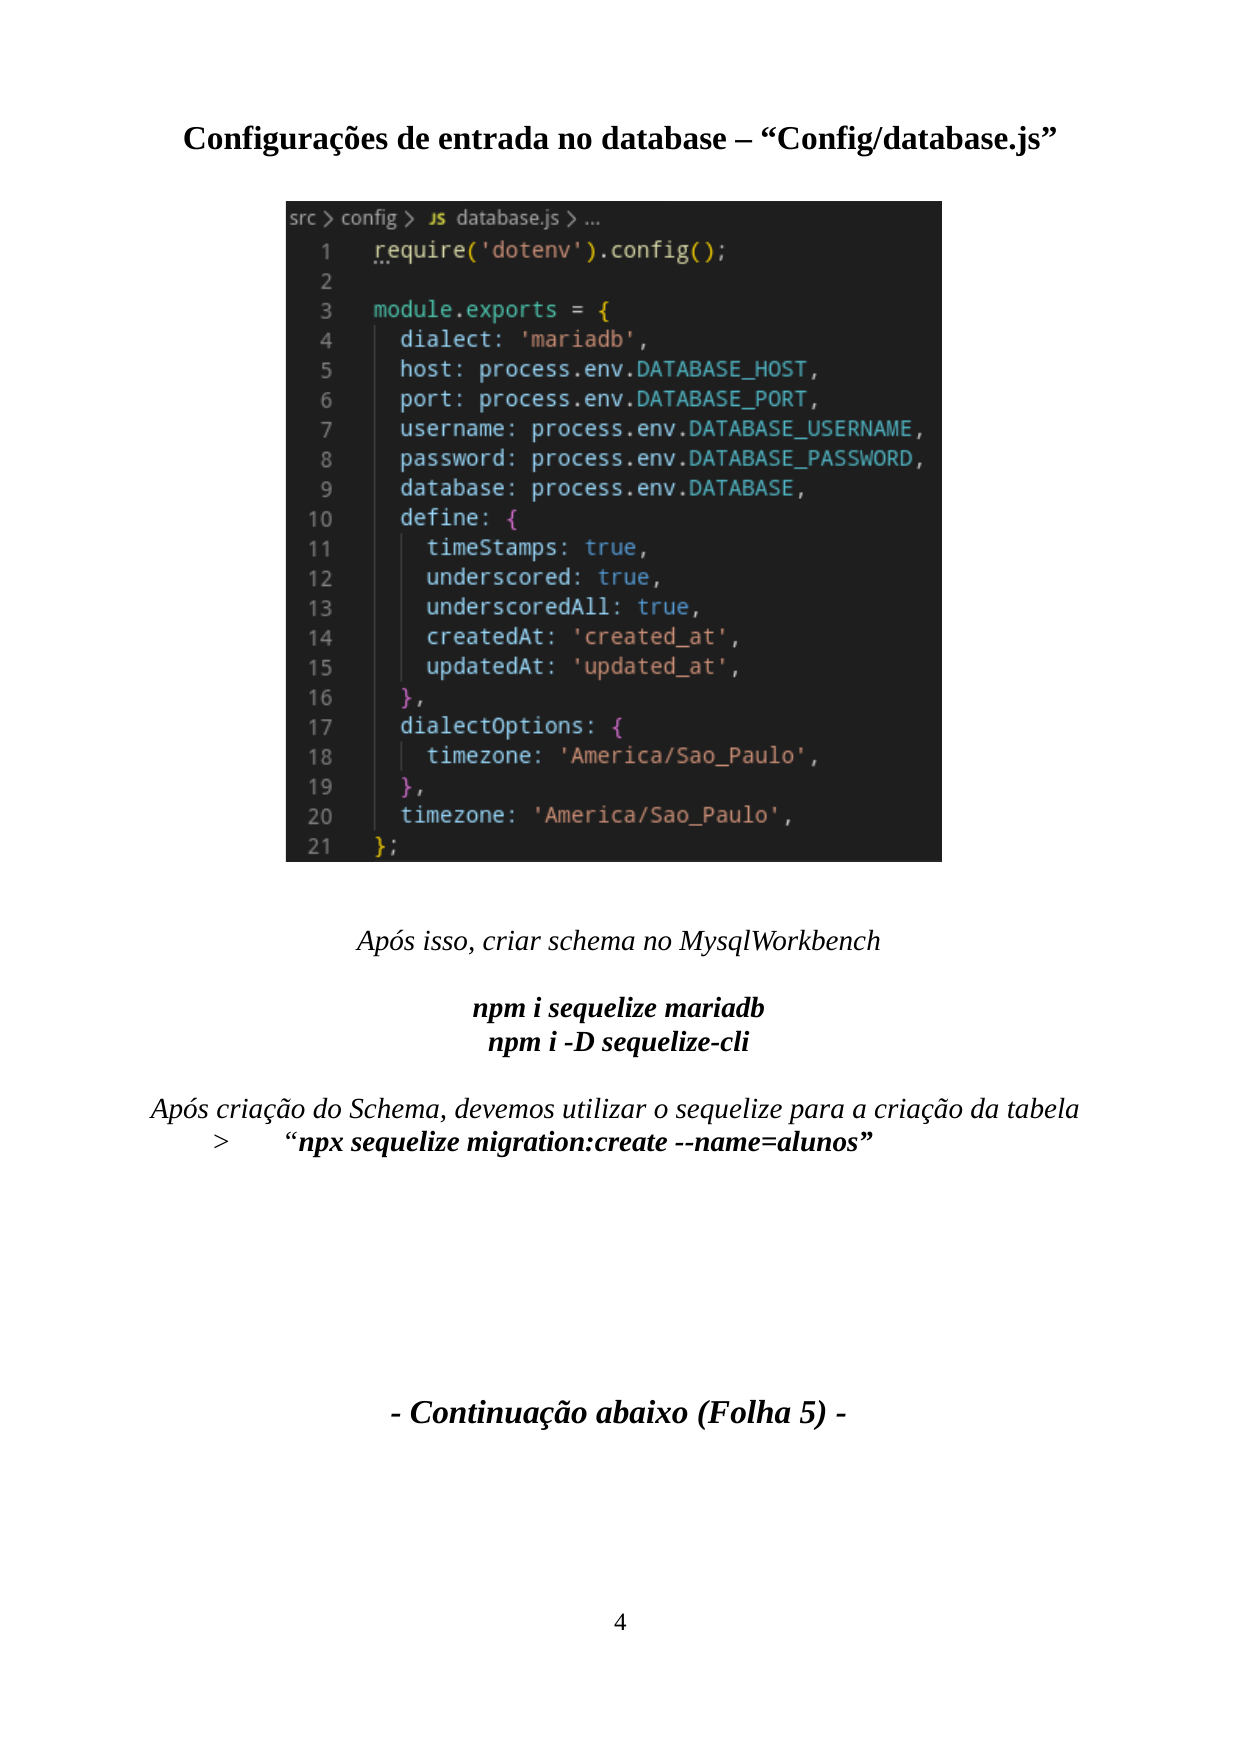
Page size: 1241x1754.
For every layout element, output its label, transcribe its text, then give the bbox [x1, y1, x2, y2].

text npm i sequelize mariadb [118, 990, 1122, 1024]
text - Continuação abaixo (Folha 5) - [118, 1393, 1122, 1431]
text npm i -D sequelize-cli [118, 1024, 1122, 1057]
text Após criação do Schema, devemos utilizar o sequelize para a criação da tabela [118, 1091, 1122, 1124]
picture [285, 201, 942, 862]
text Configurações de entrada no database – “Config/database.js” [118, 118, 1122, 156]
text Após isso, criar schema no MysqlWorkbench [118, 923, 1122, 957]
text > “npx sequelize migration:create --name=alunos” [118, 1124, 1122, 1158]
